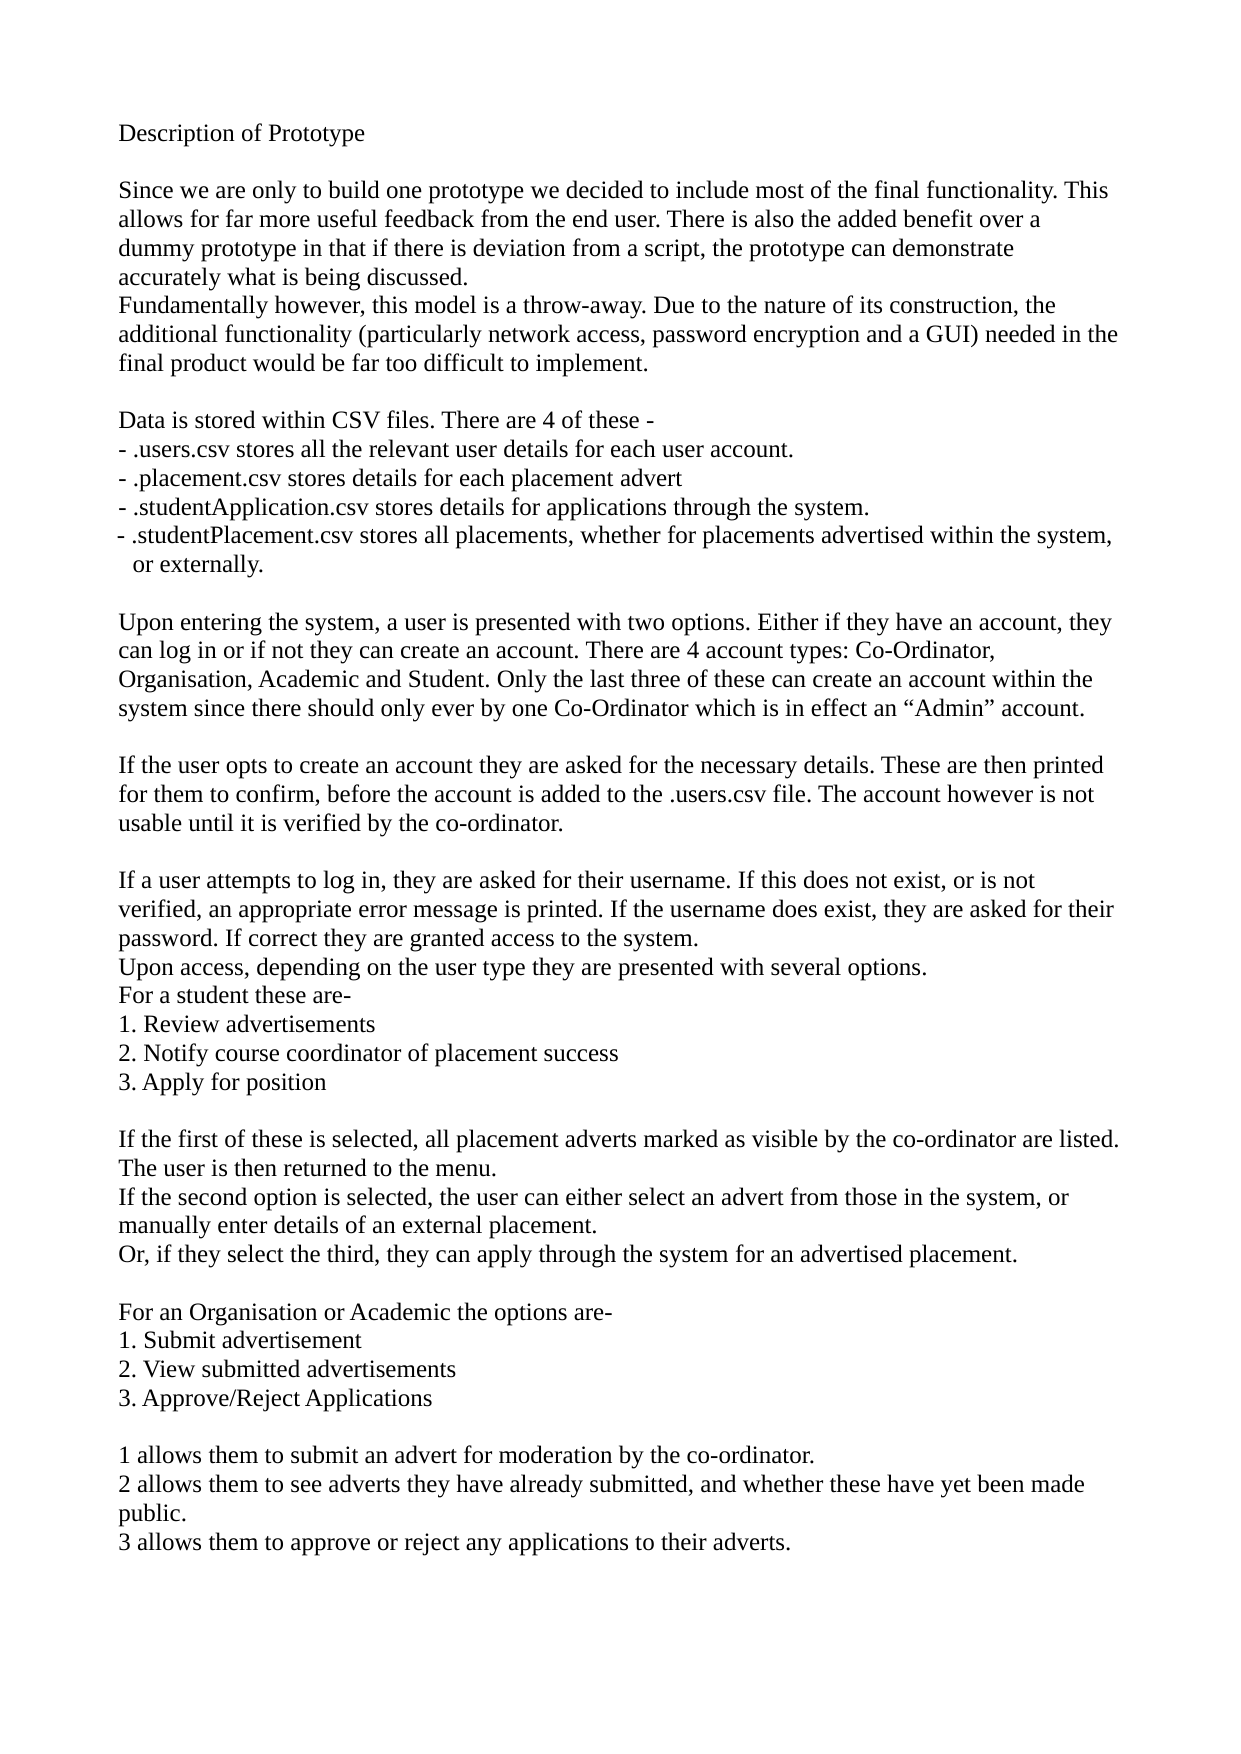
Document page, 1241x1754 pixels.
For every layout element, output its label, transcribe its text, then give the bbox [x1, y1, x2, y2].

text 1 allows them to submit an advert for moderation by the co-ordinator. [118, 1441, 1122, 1469]
text For an Organisation or Academic the options are- [118, 1297, 1122, 1326]
text Since we are only to build one prototype we decided to include most of the final functionality. This allows for far more useful feedback from the end user. There is also the added benefit over a dummy prototype in that if there is deviation from a script, the prototype can demonstrate accurately what is being discussed. Fundamentally however, this model is a throw-away. Due to the nature of its construction, the additional functionality (particularly network access, password encryption and a GUI) needed in the final product would be far too difficult to implement. [118, 176, 1122, 377]
text For a student these are- [118, 981, 1122, 1009]
text 2. View submitted advertisements [118, 1354, 1122, 1383]
text Upon entering the system, a user is presented with two options. Either if they have an account, they can log in or if not they can create an account. There are 4 account types: Co-Ordinator, Organisation, Academic and Student. Only the last three of these can create an account within the system since there should only ever by one Co-Ordinator which is in effect an “Admin” account. [118, 607, 1122, 722]
text Data is stored within CSV files. There are 4 of these - [118, 406, 1122, 434]
text 1. Submit advertisement [118, 1326, 1122, 1354]
text 3. Approve/Reject Applications [118, 1383, 1122, 1412]
text - .studentPlacement.csv stores all placements, whether for placements advertised within the system, or externally. [117, 521, 1122, 578]
text If the user opts to create an account they are asked for the necessary details. These are then printed for them to confirm, before the account is added to the .users.csv file. The account however is not usable until it is verified by the co-ordinator. [118, 751, 1122, 837]
text 2 allows them to see adverts they have already submitted, and whether these have yet been made public. [118, 1469, 1122, 1527]
text Or, if they select the third, they can apply through the system for an advertised placement. [118, 1239, 1122, 1268]
text 3. Apply for position [118, 1067, 1122, 1096]
text - .users.csv stores all the relevant user details for each user account. [118, 434, 1122, 463]
text If a user attempts to log in, they are asked for their username. If this does not exist, or is not verified, an appropriate error message is printed. If the username does exist, they are asked for their password. If correct they are granted access to the system. Upon access, depending on the user type they are presented with several options. [118, 866, 1122, 981]
text If the first of these is selected, all placement adverts marked as visible by the co-ordinator are listed. The user is then returned to the menu. If the second option is selected, the user can either select an advert from those in the system, or manually enter details of an external placement. [118, 1124, 1122, 1239]
text - .placement.csv stores details for each placement advert [118, 463, 1122, 492]
text 2. Notify course coordinator of placement success [118, 1038, 1122, 1067]
text - .studentApplication.csv stores details for applications through the system. [118, 492, 1122, 521]
text 3 allows them to approve or reject any applications to their adverts. [118, 1527, 1122, 1556]
text Description of Prototype [118, 118, 1122, 147]
text 1. Review advertisements [118, 1009, 1122, 1038]
